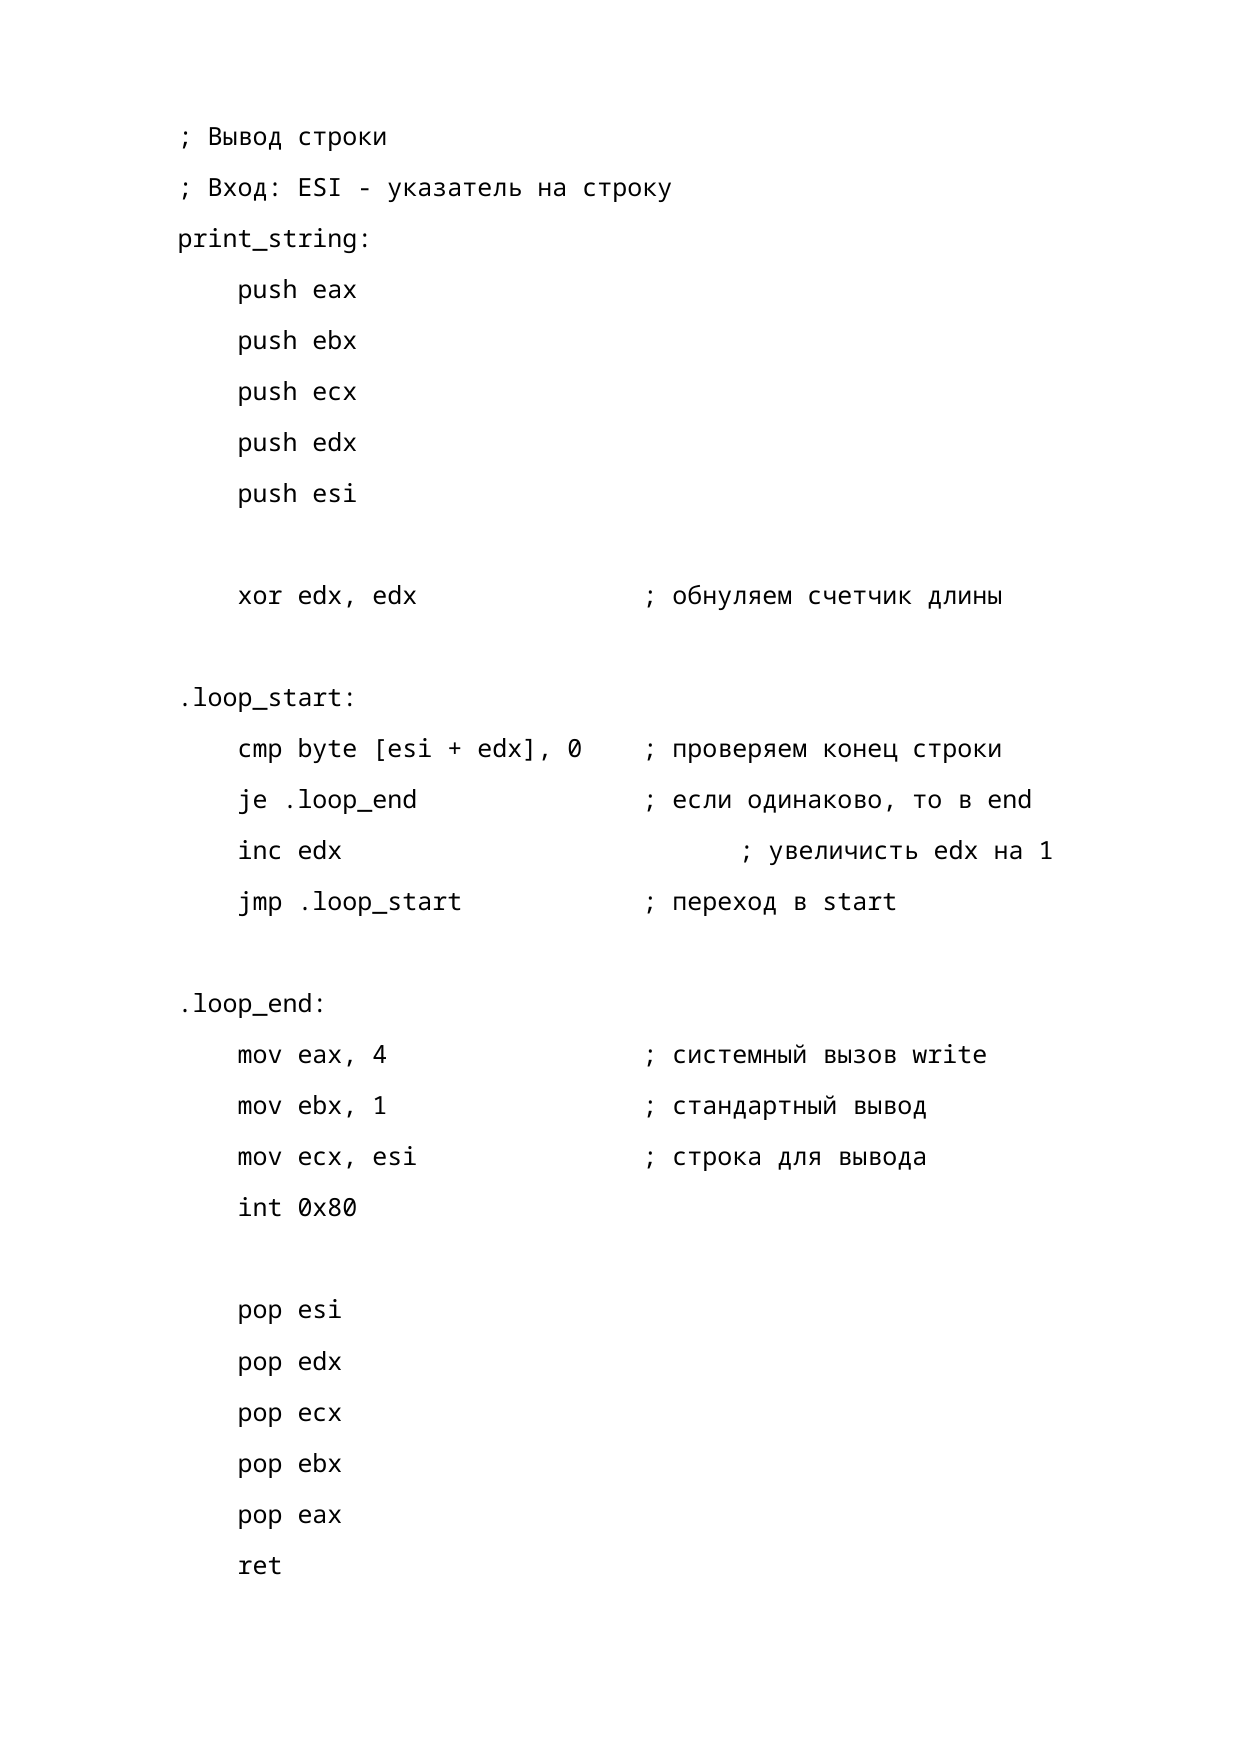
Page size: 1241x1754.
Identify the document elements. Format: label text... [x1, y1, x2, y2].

text cmp byte [esi + edx], 0 ; проверяем конец строки [177, 731, 1152, 765]
text mov eax, 4 ; системный вызов write [177, 1037, 1152, 1071]
text pop ecx [177, 1394, 1152, 1428]
text pop edx [177, 1343, 1152, 1377]
text print_string: [177, 220, 1152, 254]
text .loop_start: [177, 679, 1152, 714]
text je .loop_end ; если одинаково, то в end [177, 782, 1152, 816]
text push edx [177, 424, 1152, 458]
text xor edx, edx ; обнуляем счетчик длины [177, 577, 1152, 612]
text ; Вывод строки [177, 118, 1152, 152]
text inc edx ; увеличисть edx на 1 [177, 833, 1152, 867]
text push ebx [177, 322, 1152, 356]
text mov ecx, esi ; строка для вывода [177, 1139, 1152, 1173]
text push esi [177, 475, 1152, 509]
text jmp .loop_start ; переход в start [177, 884, 1152, 918]
text pop ebx [177, 1445, 1152, 1479]
text push ecx [177, 373, 1152, 407]
text .loop_end: [177, 986, 1152, 1020]
text pop eax [177, 1496, 1152, 1530]
text pop esi [177, 1292, 1152, 1326]
text push eax [177, 271, 1152, 305]
text mov ebx, 1 ; стандартный вывод [177, 1088, 1152, 1122]
text int 0x80 [177, 1190, 1152, 1224]
text ret [177, 1547, 1152, 1581]
text ; Вход: ESI - указатель на строку [177, 169, 1152, 203]
